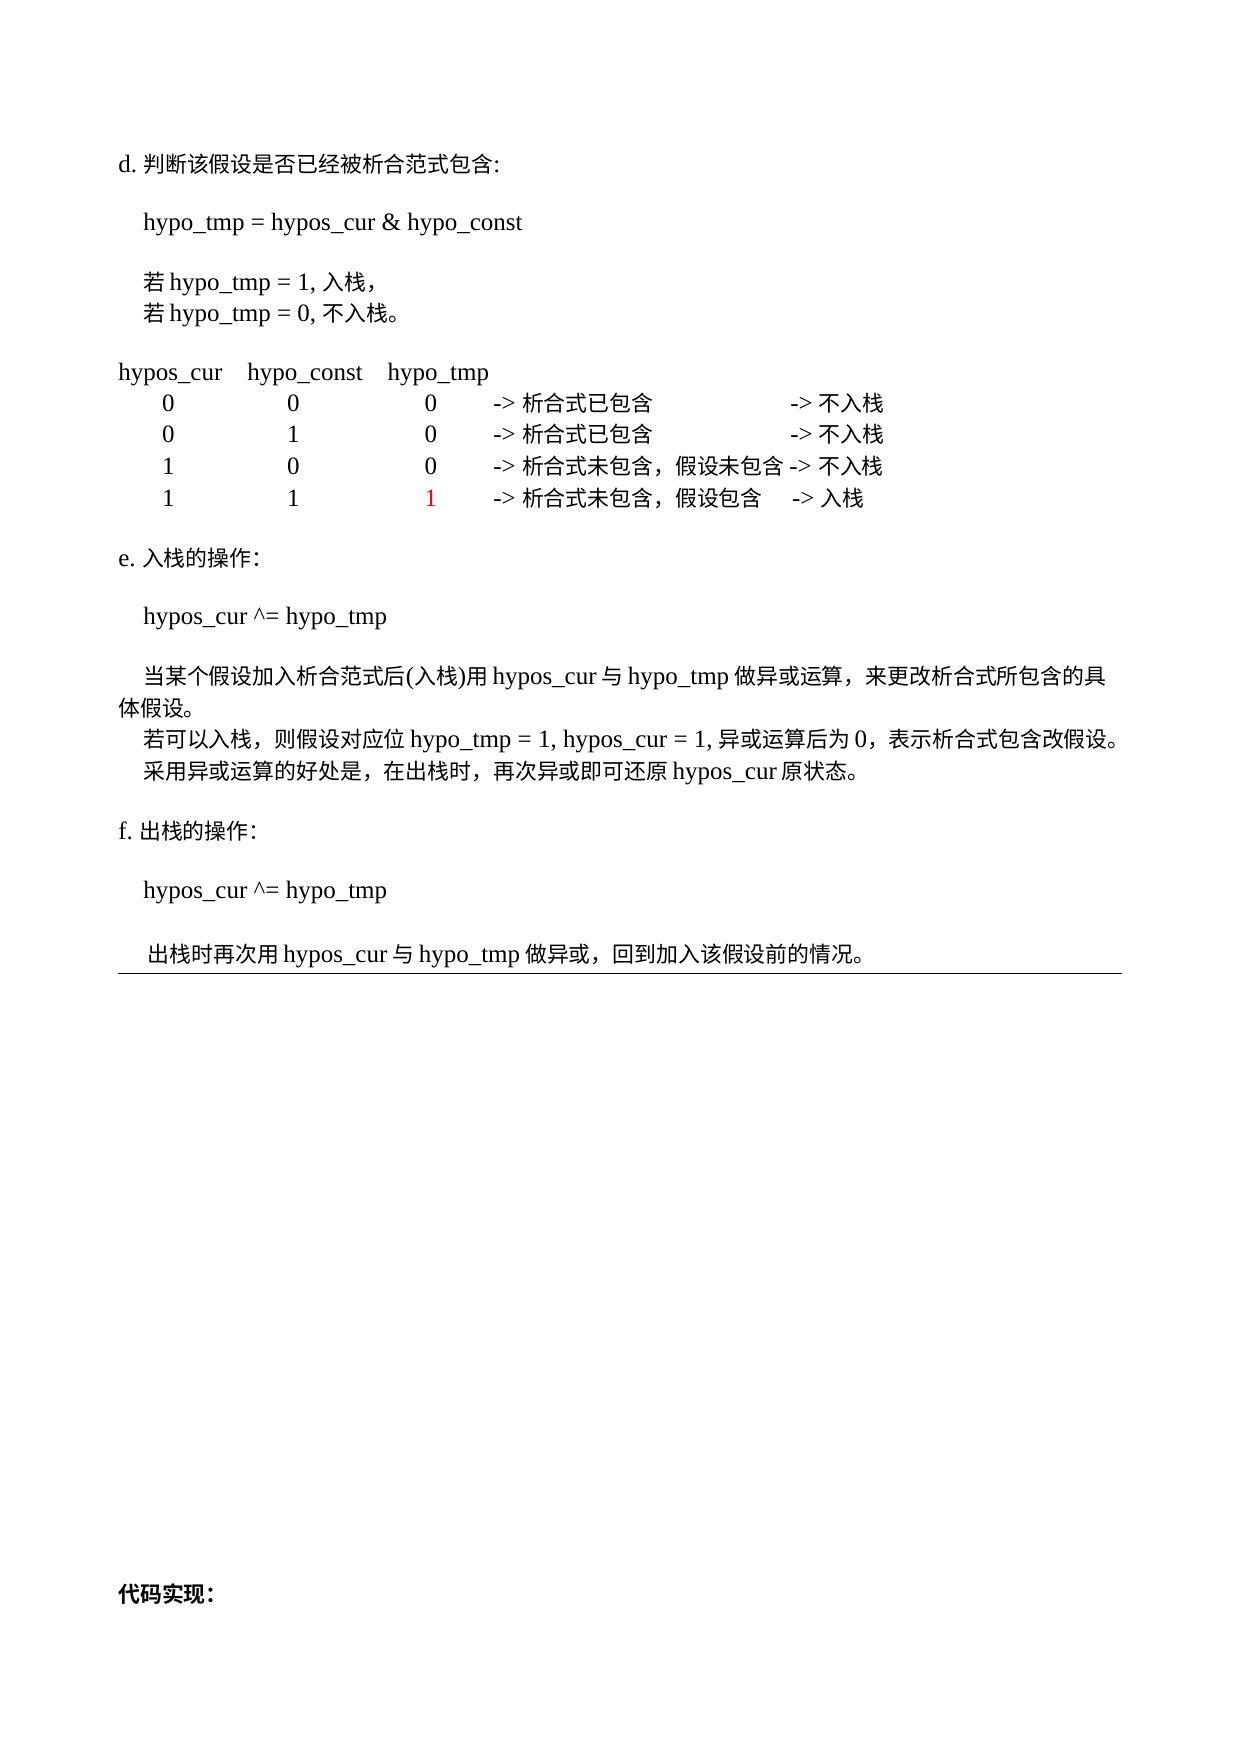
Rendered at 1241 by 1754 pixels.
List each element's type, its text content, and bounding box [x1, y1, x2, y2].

text hypos_cur hypo_const hypo_tmp [118, 357, 1122, 386]
text f. 出栈的操作： [118, 814, 1122, 846]
text 若hypo_tmp = 0, 不入栈。 [118, 296, 1122, 328]
text d. 判断该假设是否已经被析合范式包含: [118, 147, 1122, 178]
text hypos_cur ^= hypo_tmp [118, 875, 1122, 903]
text 1 1 1 -> 析合式未包含，假设包含 -> 入栈 [118, 481, 1122, 512]
text hypo_tmp = hypos_cur & hypo_const [118, 207, 1122, 236]
text 0 1 0 -> 析合式已包含 -> 不入栈 [118, 417, 1122, 449]
text 1 0 0 -> 析合式未包含，假设未包含 -> 不入栈 [118, 449, 1122, 481]
text hypos_cur ^= hypo_tmp [118, 601, 1122, 630]
text 代码实现： [118, 1577, 1122, 1608]
text 当某个假设加入析合范式后(入栈)用hypos_cur与hypo_tmp做异或运算，来更改析合式所包含的具体假设。 [118, 659, 1122, 722]
text 出栈时再次用hypos_cur与hypo_tmp做异或，回到加入该假设前的情况。 [118, 932, 1122, 973]
text e. 入栈的操作： [118, 541, 1122, 573]
text 0 0 0 -> 析合式已包含 -> 不入栈 [118, 386, 1122, 417]
text 采用异或运算的好处是，在出栈时，再次异或即可还原hypos_cur原状态。 [118, 754, 1122, 786]
text 若hypo_tmp = 1, 入栈， [118, 265, 1122, 296]
text 若可以入栈，则假设对应位hypo_tmp = 1, hypos_cur = 1, 异或运算后为0，表示析合式包含改假设。 [118, 722, 1122, 754]
